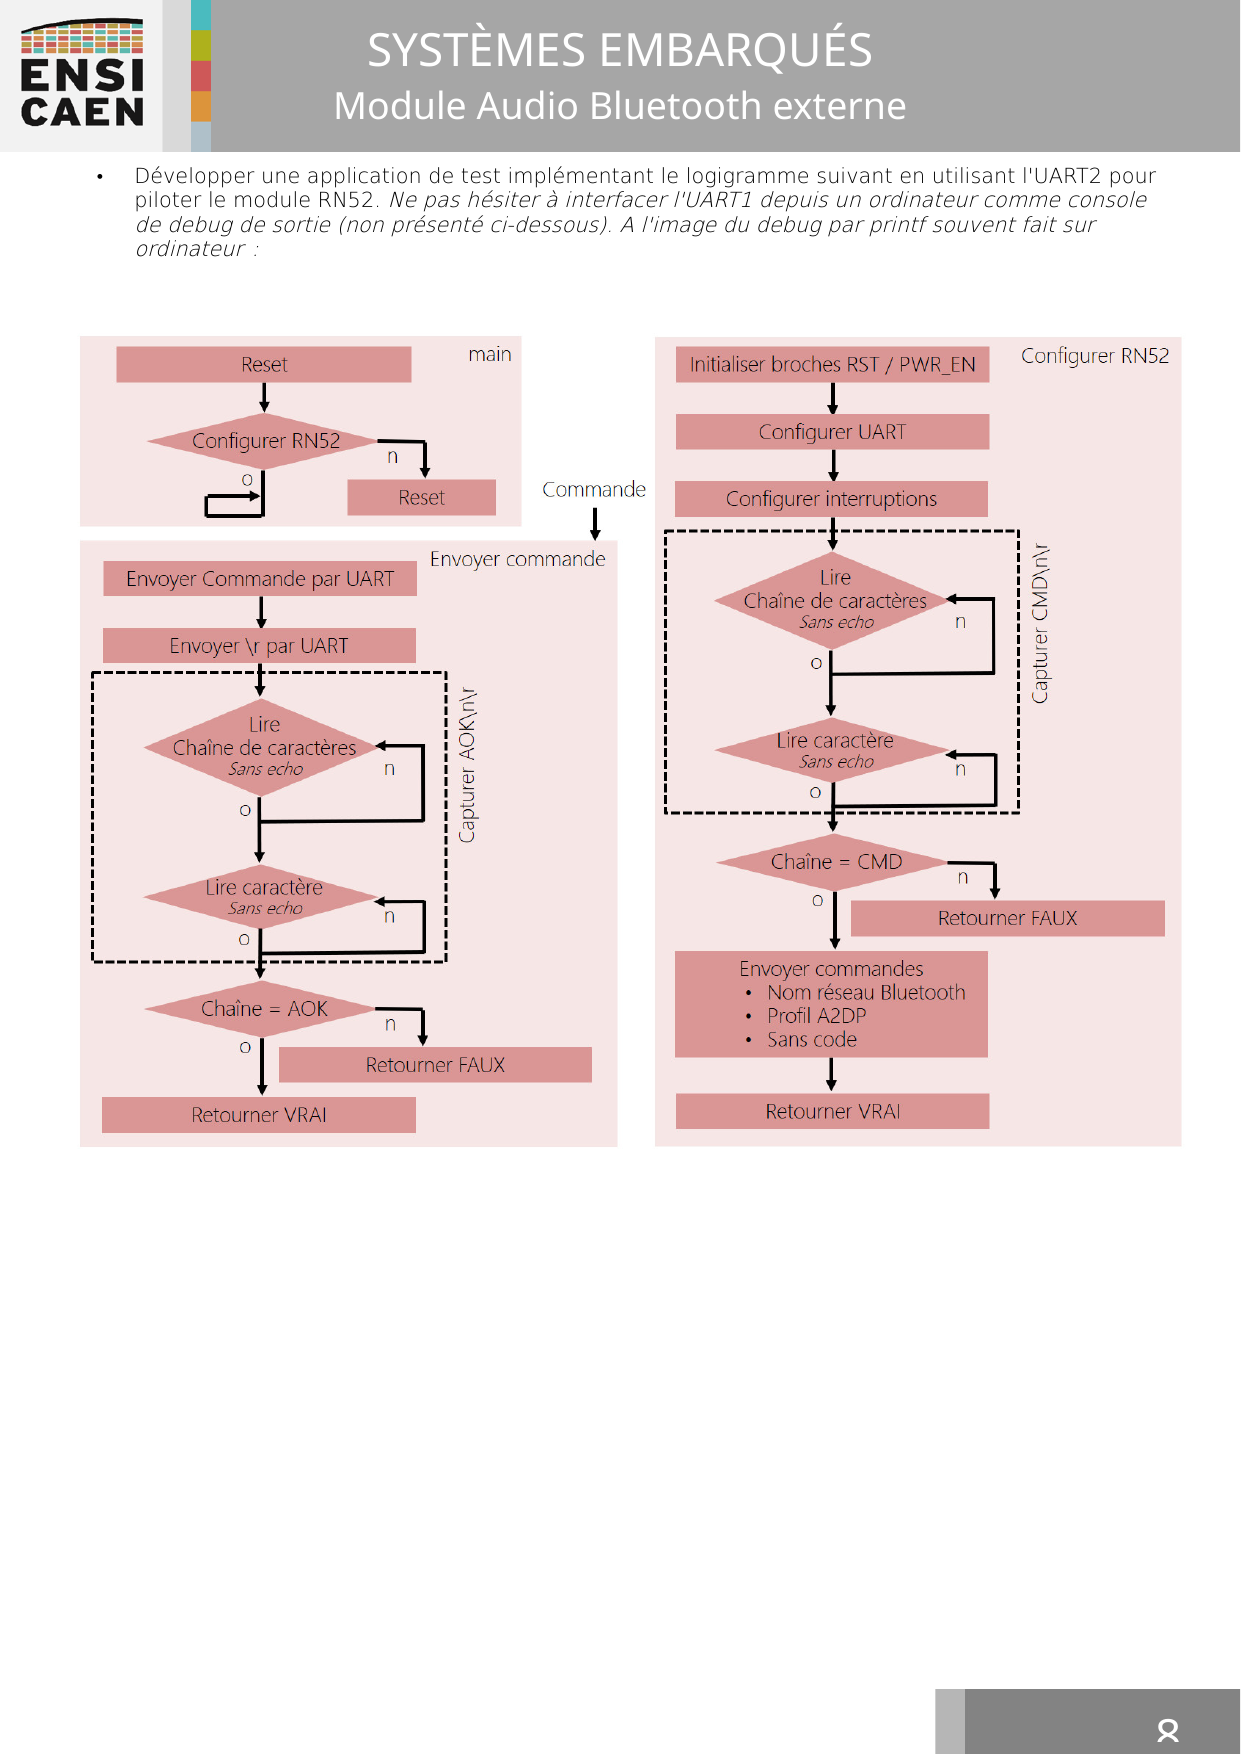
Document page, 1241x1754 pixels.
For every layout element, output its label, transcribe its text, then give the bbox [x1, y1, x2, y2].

picture [59, 333, 1215, 1149]
picture [0, 0, 1241, 152]
list Développer une application de test implémentant le logigramme suivant en utilisant l'UART2 pour piloter le module RN52. Ne pas hésiter à interfacer l'UART1 depuis un ordinateur comme console de debug de sortie (non présenté ci-dessous). A l'image du debug par printf souvent fait sur ordinateur : [97, 164, 1181, 261]
picture [935, 1689, 1241, 1754]
